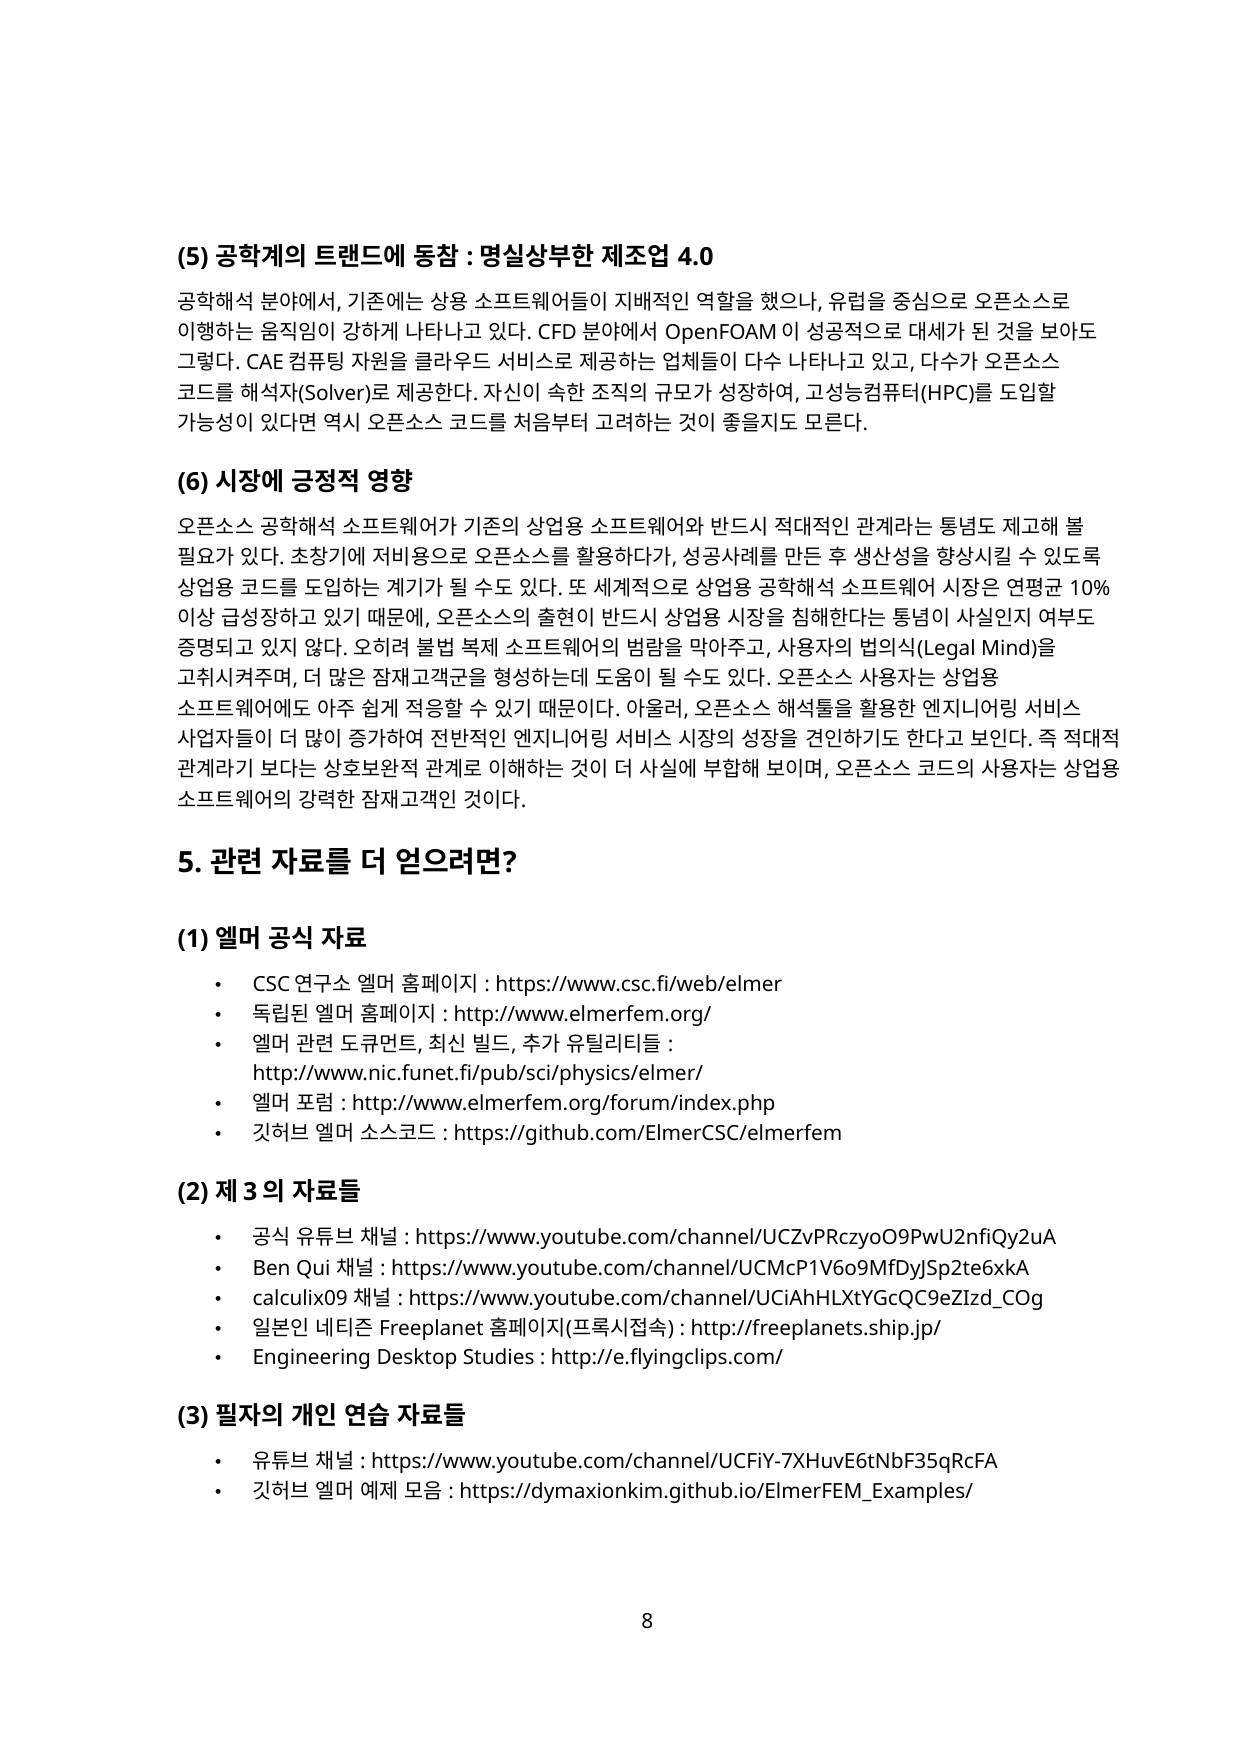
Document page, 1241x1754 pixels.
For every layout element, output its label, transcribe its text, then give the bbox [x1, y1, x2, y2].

list CSC연구소 엘머 홈페이지 : https://www.csc.fi/web/elmer [215, 967, 1122, 997]
subtitle 5. 관련 자료를 더 얻으려면? [177, 838, 1122, 881]
list 엘머 관련 도큐먼트, 최신 빌드, 추가 유틸리티들 : http://www.nic.funet.fi/pub/sci/physics/elmer/ [215, 1027, 1122, 1086]
list 유튜브 채널 : https://www.youtube.com/channel/UCFiY-7XHuvE6tNbF35qRcFA [215, 1444, 1122, 1474]
subtitle (1) 엘머 공식 자료 [177, 918, 1122, 954]
subtitle (3) 필자의 개인 연습 자료들 [177, 1395, 1122, 1432]
text 오픈소스 공학해석 소프트웨어가 기존의 상업용 소프트웨어와 반드시 적대적인 관계라는 통념도 제고해 볼 필요가 있다. 초창기에 저비용으로 오픈소스를 활용하다가, 성공사례를 만든 후 생산성을 향상시킬 수 있도록 상업용 코드를 도입하는 계기가 될 수도 있다. 또 세계적으로 상업용 공학해석 소프트웨어 시장은 연평균 10% 이상 급성장하고 있기 때문에, 오픈소스의 출현이 반드시 상업용 시장을 침해한다는 통념이 사실인지 여부도 증명되고 있지 않다. 오히려 불법 복제 소프트웨어의 범람을 막아주고, 사용자의 법의식(Legal Mind)을 고취시켜주며, 더 많은 잠재고객군을 형성하는데 도움이 될 수도 있다. 오픈소스 사용자는 상업용 소프트웨어에도 아주 쉽게 적응할 수 있기 때문이다. 아울러, 오픈소스 해석툴을 활용한 엔지니어링 서비스 사업자들이 더 많이 증가하여 전반적인 엔지니어링 서비스 시장의 성장을 견인하기도 한다고 보인다. 즉 적대적 관계라기 보다는 상호보완적 관계로 이해하는 것이 더 사실에 부합해 보이며, 오픈소스 코드의 사용자는 상업용 소프트웨어의 강력한 잠재고객인 것이다. [177, 510, 1122, 813]
list 깃허브 엘머 소스코드 : https://github.com/ElmerCSC/elmerfem [215, 1117, 1122, 1147]
list 깃허브 엘머 예제 모음 : https://dymaxionkim.github.io/ElmerFEM_Examples/ [215, 1474, 1122, 1505]
text 공학해석 분야에서, 기존에는 상용 소프트웨어들이 지배적인 역할을 했으나, 유럽을 중심으로 오픈소스로 이행하는 움직임이 강하게 나타나고 있다. CFD 분야에서 OpenFOAM이 성공적으로 대세가 된 것을 보아도 그렇다. CAE컴퓨팅 자원을 클라우드 서비스로 제공하는 업체들이 다수 나타나고 있고, 다수가 오픈소스 코드를 해석자(Solver)로 제공한다. 자신이 속한 조직의 규모가 성장하여, 고성능컴퓨터(HPC)를 도입할 가능성이 있다면 역시 오픈소스 코드를 처음부터 고려하는 것이 좋을지도 모른다. [177, 285, 1122, 436]
list calculix09 채널 : https://www.youtube.com/channel/UCiAhHLXtYGcQC9eZIzd_COg [215, 1281, 1122, 1312]
list 일본인 네티즌 Freeplanet 홈페이지(프록시접속) : http://freeplanets.ship.jp/ [215, 1312, 1122, 1342]
list Engineering Desktop Studies : http://e.flyingclips.com/ [215, 1342, 1122, 1370]
list 엘머 포럼 : http://www.elmerfem.org/forum/index.php [215, 1086, 1122, 1117]
subtitle (2) 제3의 자료들 [177, 1172, 1122, 1208]
subtitle (5) 공학계의 트랜드에 동참 : 명실상부한 제조업 4.0 [177, 236, 1122, 272]
list Ben Qui 채널 : https://www.youtube.com/channel/UCMcP1V6o9MfDyJSp2te6xkA [215, 1251, 1122, 1281]
subtitle (6) 시장에 긍정적 영향 [177, 461, 1122, 498]
list 공식 유튜브 채널 : https://www.youtube.com/channel/UCZvPRczyoO9PwU2nfiQy2uA [215, 1221, 1122, 1251]
list 독립된 엘머 홈페이지 : http://www.elmerfem.org/ [215, 997, 1122, 1027]
